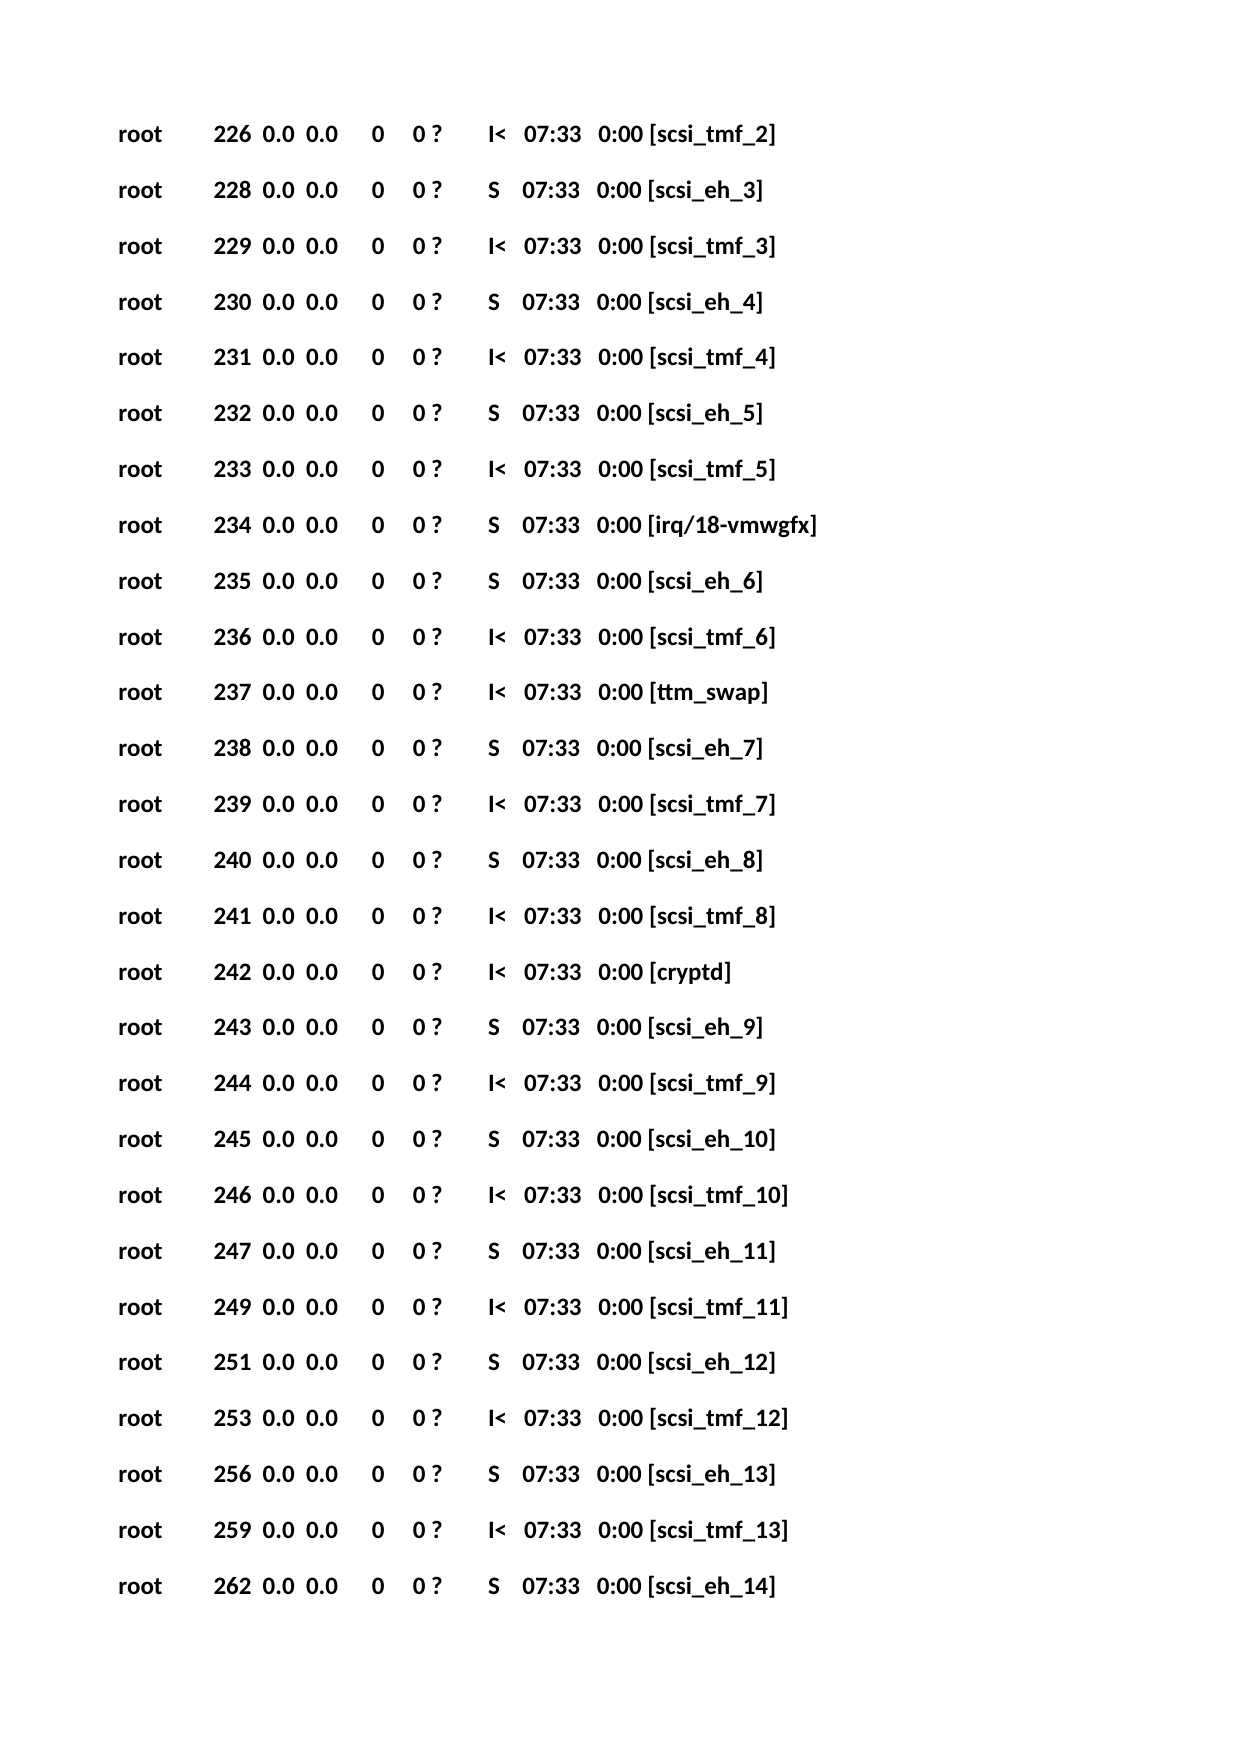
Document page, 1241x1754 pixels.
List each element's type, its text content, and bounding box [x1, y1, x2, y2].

text root 262 0.0 0.0 0 0 ? S 07:33 0:00 [scsi_eh_14] [118, 1570, 1122, 1600]
text root 259 0.0 0.0 0 0 ? I< 07:33 0:00 [scsi_tmf_13] [118, 1514, 1122, 1544]
text root 230 0.0 0.0 0 0 ? S 07:33 0:00 [scsi_eh_4] [118, 286, 1122, 316]
text root 249 0.0 0.0 0 0 ? I< 07:33 0:00 [scsi_tmf_11] [118, 1291, 1122, 1321]
text root 245 0.0 0.0 0 0 ? S 07:33 0:00 [scsi_eh_10] [118, 1123, 1122, 1154]
text root 231 0.0 0.0 0 0 ? I< 07:33 0:00 [scsi_tmf_4] [118, 341, 1122, 372]
text root 240 0.0 0.0 0 0 ? S 07:33 0:00 [scsi_eh_8] [118, 844, 1122, 874]
text root 228 0.0 0.0 0 0 ? S 07:33 0:00 [scsi_eh_3] [118, 174, 1122, 204]
text root 253 0.0 0.0 0 0 ? I< 07:33 0:00 [scsi_tmf_12] [118, 1402, 1122, 1433]
text root 233 0.0 0.0 0 0 ? I< 07:33 0:00 [scsi_tmf_5] [118, 453, 1122, 484]
text root 235 0.0 0.0 0 0 ? S 07:33 0:00 [scsi_eh_6] [118, 565, 1122, 595]
text root 226 0.0 0.0 0 0 ? I< 07:33 0:00 [scsi_tmf_2] [118, 118, 1122, 149]
text root 229 0.0 0.0 0 0 ? I< 07:33 0:00 [scsi_tmf_3] [118, 230, 1122, 260]
text root 232 0.0 0.0 0 0 ? S 07:33 0:00 [scsi_eh_5] [118, 397, 1122, 428]
text root 236 0.0 0.0 0 0 ? I< 07:33 0:00 [scsi_tmf_6] [118, 621, 1122, 651]
text root 247 0.0 0.0 0 0 ? S 07:33 0:00 [scsi_eh_11] [118, 1235, 1122, 1265]
text root 238 0.0 0.0 0 0 ? S 07:33 0:00 [scsi_eh_7] [118, 732, 1122, 763]
text root 246 0.0 0.0 0 0 ? I< 07:33 0:00 [scsi_tmf_10] [118, 1179, 1122, 1209]
text root 251 0.0 0.0 0 0 ? S 07:33 0:00 [scsi_eh_12] [118, 1346, 1122, 1377]
text root 241 0.0 0.0 0 0 ? I< 07:33 0:00 [scsi_tmf_8] [118, 900, 1122, 930]
text root 244 0.0 0.0 0 0 ? I< 07:33 0:00 [scsi_tmf_9] [118, 1067, 1122, 1098]
text root 237 0.0 0.0 0 0 ? I< 07:33 0:00 [ttm_swap] [118, 676, 1122, 707]
text root 239 0.0 0.0 0 0 ? I< 07:33 0:00 [scsi_tmf_7] [118, 788, 1122, 819]
text root 242 0.0 0.0 0 0 ? I< 07:33 0:00 [cryptd] [118, 956, 1122, 986]
text root 256 0.0 0.0 0 0 ? S 07:33 0:00 [scsi_eh_13] [118, 1458, 1122, 1489]
text root 243 0.0 0.0 0 0 ? S 07:33 0:00 [scsi_eh_9] [118, 1011, 1122, 1042]
text root 234 0.0 0.0 0 0 ? S 07:33 0:00 [irq/18-vmwgfx] [118, 509, 1122, 539]
